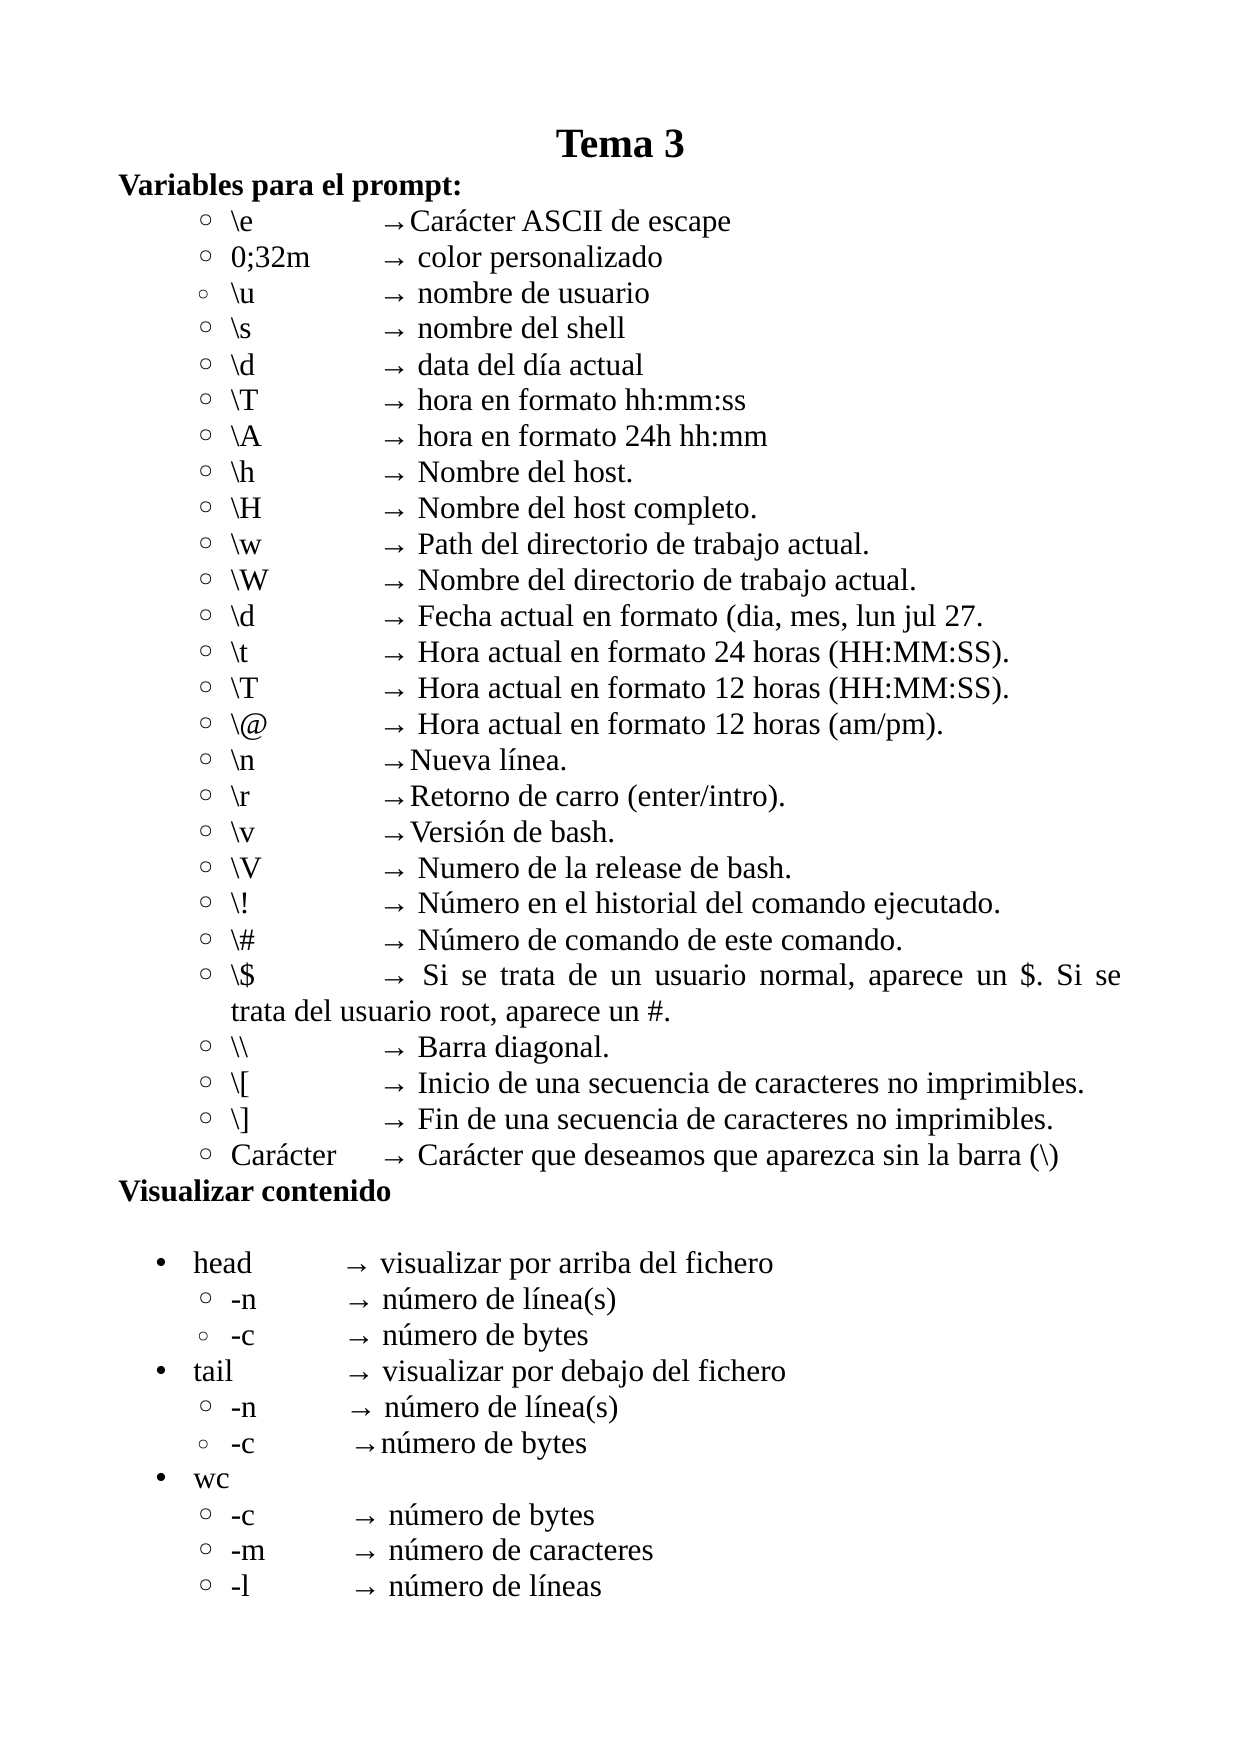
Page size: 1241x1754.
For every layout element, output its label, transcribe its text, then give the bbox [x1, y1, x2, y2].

list \d → data del día actual [193, 346, 1122, 382]
list \T → Hora actual en formato 12 horas (HH:MM:SS). [193, 669, 1122, 705]
list \A → hora en formato 24h hh:mm [193, 418, 1122, 453]
text Visualizar contenido [118, 1172, 1122, 1208]
list \e →Carácter ASCII de escape [193, 202, 1122, 238]
list \w → Path del directorio de trabajo actual. [193, 525, 1122, 561]
list -m → número de caracteres [193, 1532, 1122, 1568]
list -c →número de bytes [193, 1424, 1122, 1460]
list \[ → Inicio de una secuencia de caracteres no imprimibles. [193, 1064, 1122, 1100]
list \s → nombre del shell [193, 310, 1122, 346]
list \v →Versión de bash. [193, 813, 1122, 849]
list -c → número de bytes [193, 1316, 1122, 1352]
list \t → Hora actual en formato 24 horas (HH:MM:SS). [193, 633, 1122, 669]
list \d → Fecha actual en formato (dia, mes, lun jul 27. [193, 597, 1122, 633]
list tail → visualizar por debajo del fichero [156, 1352, 1122, 1388]
list \\ → Barra diagonal. [193, 1028, 1122, 1064]
list \@ → Hora actual en formato 12 horas (am/pm). [193, 705, 1122, 741]
list \] → Fin de una secuencia de caracteres no imprimibles. [193, 1100, 1122, 1136]
list -n → número de línea(s) [193, 1280, 1122, 1316]
list -l → número de líneas [193, 1568, 1122, 1603]
text Variables para el prompt: [118, 166, 1122, 202]
list \r →Retorno de carro (enter/intro). [193, 777, 1122, 813]
list \h → Nombre del host. [193, 453, 1122, 489]
text Tema 3 [118, 118, 1122, 166]
list -c → número de bytes [193, 1496, 1122, 1532]
list \n →Nueva línea. [193, 741, 1122, 777]
list \# → Número de comando de este comando. [193, 921, 1122, 957]
list \T → hora en formato hh:mm:ss [193, 382, 1122, 418]
list head → visualizar por arriba del fichero [156, 1244, 1122, 1280]
list 0;32m → color personalizado [193, 238, 1122, 274]
list \u → nombre de usuario [193, 274, 1122, 310]
list wc [156, 1460, 1122, 1496]
list \$ → Si se trata de un usuario normal, aparece un $. Si se trata del usuario root, aparece un #. [193, 957, 1122, 1028]
list Carácter → Carácter que deseamos que aparezca sin la barra (\) [193, 1136, 1122, 1172]
list -n → número de línea(s) [193, 1388, 1122, 1424]
list \H → Nombre del host completo. [193, 489, 1122, 525]
list \W → Nombre del directorio de trabajo actual. [193, 561, 1122, 597]
list \! → Número en el historial del comando ejecutado. [193, 885, 1122, 921]
list \V → Numero de la release de bash. [193, 849, 1122, 885]
